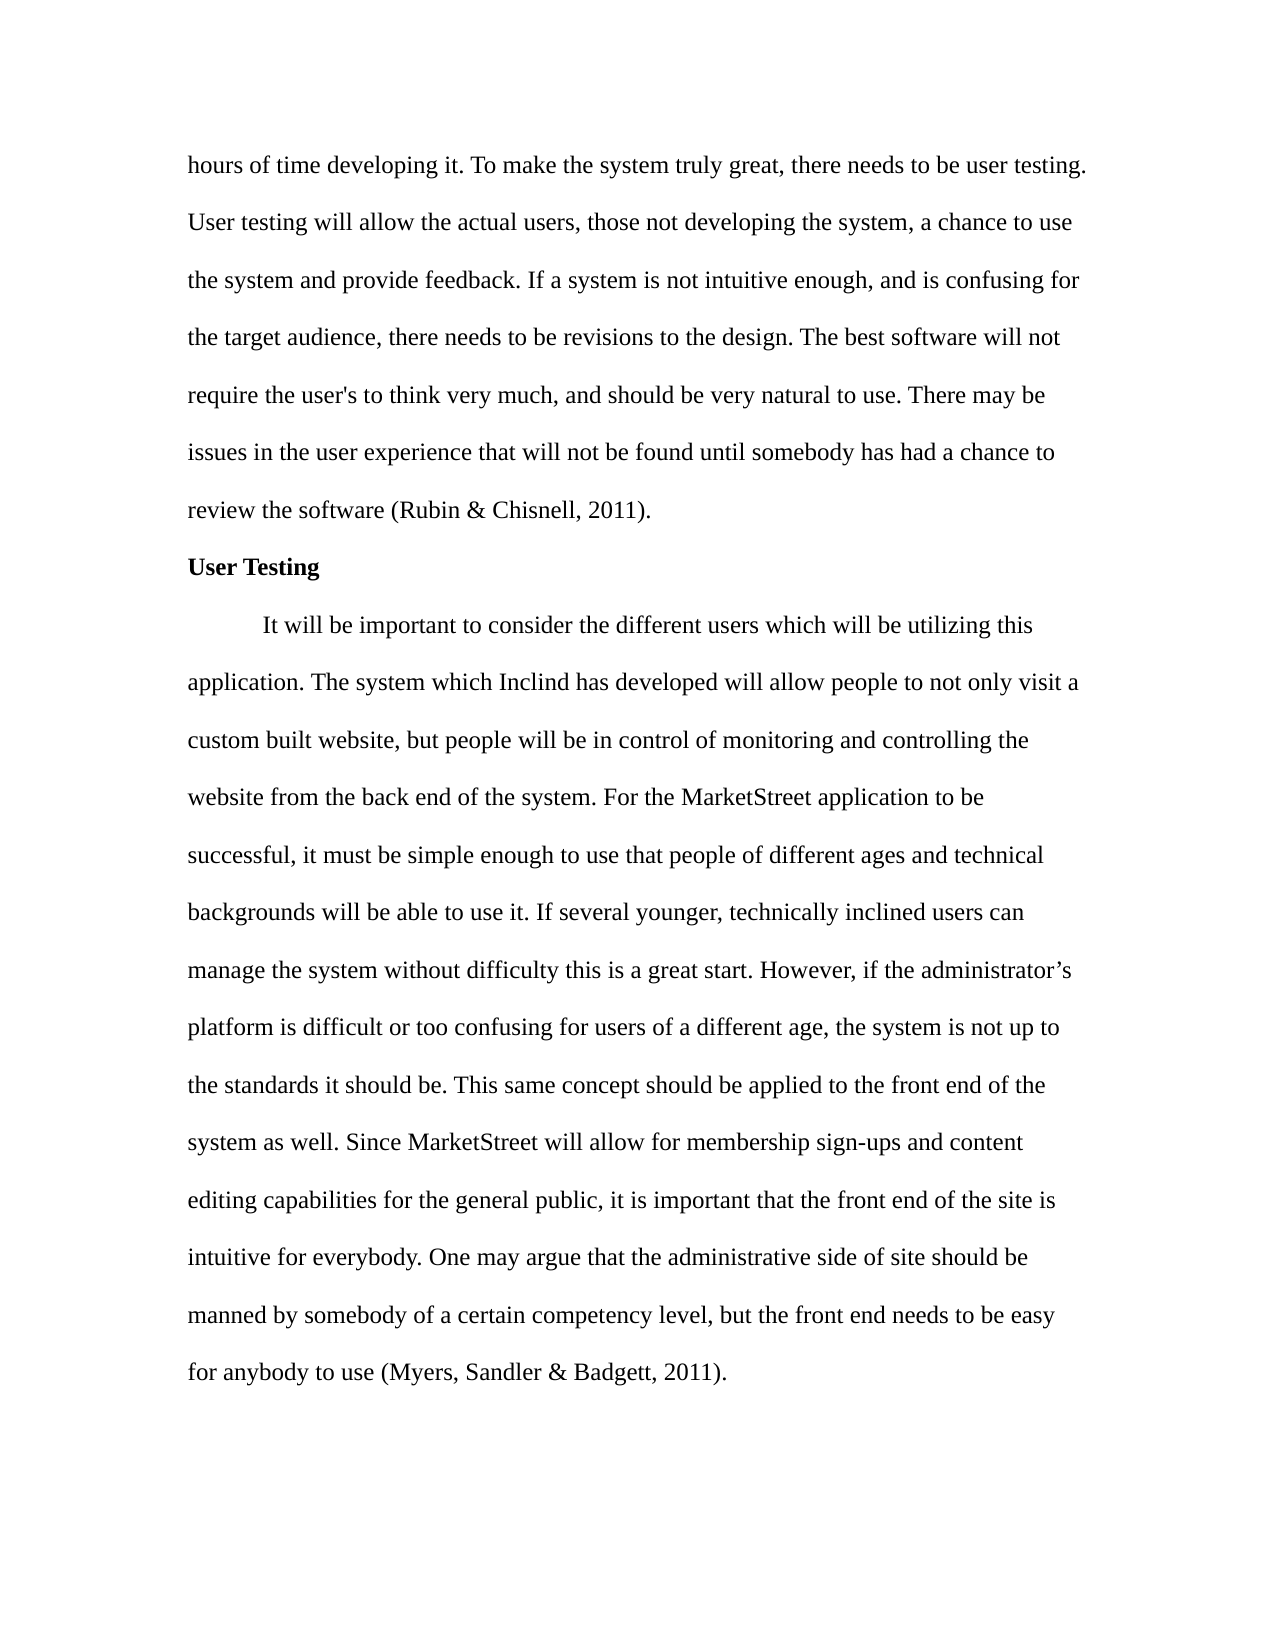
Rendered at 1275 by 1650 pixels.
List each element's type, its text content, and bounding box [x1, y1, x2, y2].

text hours of time developing it. To make the system truly great, there needs to be user testing. User testing will allow the actual users, those not developing the system, a chance to use the system and provide feedback. If a system is not intuitive enough, and is confusing for the target audience, there needs to be revisions to the design. The best software will not require the user's to think very much, and should be very natural to use. There may be issues in the user experience that will not be found until somebody has had a chance to review the software (Rubin & Chisnell, 2011). [187, 150, 1087, 524]
text User Testing [187, 552, 1087, 581]
text It will be important to consider the different users which will be utilizing this application. The system which Inclind has developed will allow people to not only visit a custom built website, but people will be in control of monitoring and controlling the website from the back end of the system. For the MarketStreet application to be successful, it must be simple enough to use that people of different ages and technical backgrounds will be able to use it. If several younger, technically inclined users can manage the system without difficulty this is a great start. However, if the administrator’s platform is difficult or too confusing for users of a different age, the system is not up to the standards it should be. This same concept should be applied to the front end of the system as well. Since MarketStreet will allow for membership sign-ups and content editing capabilities for the general public, it is important that the front end of the site is intuitive for everybody. One may argue that the administrative side of site should be manned by somebody of a certain competency level, but the front end needs to be easy for anybody to use (Myers, Sandler & Badgett, 2011). [187, 610, 1087, 1386]
